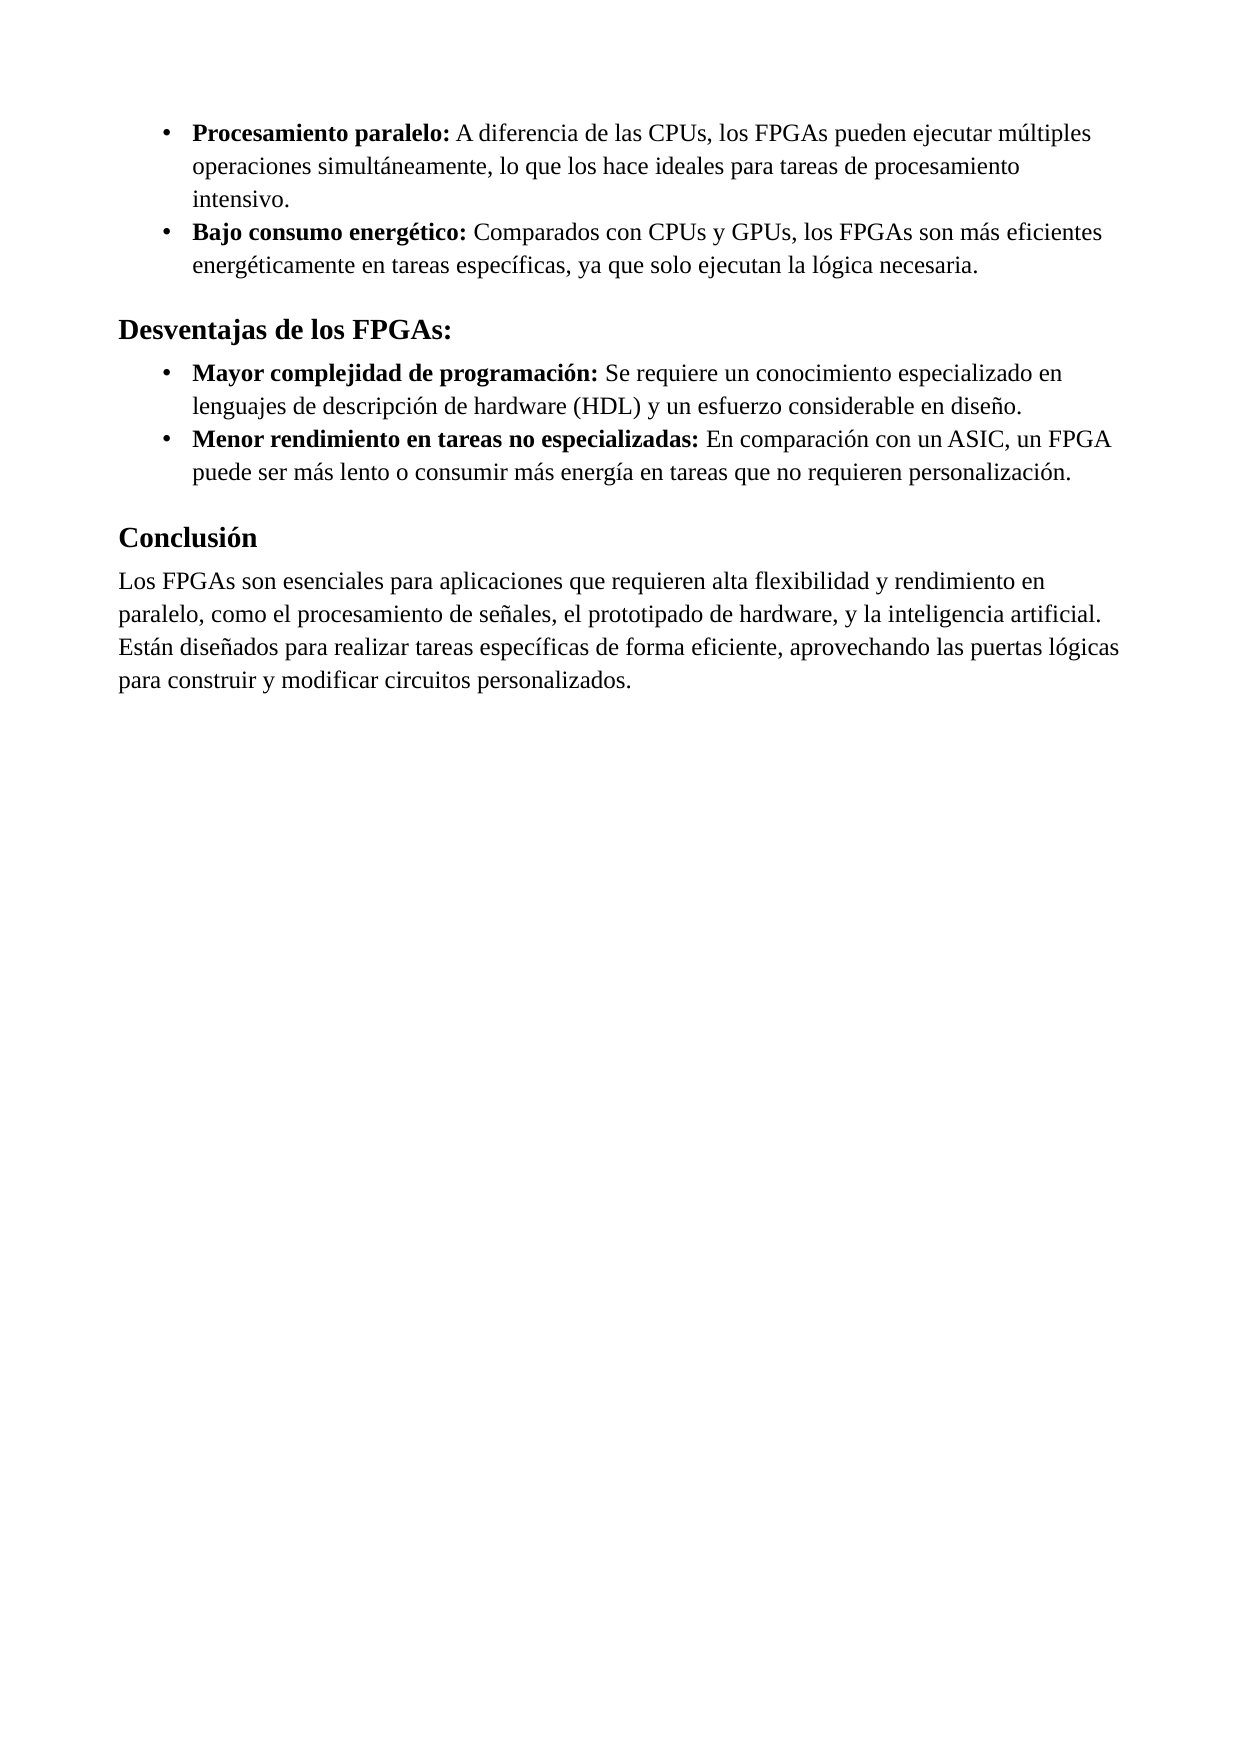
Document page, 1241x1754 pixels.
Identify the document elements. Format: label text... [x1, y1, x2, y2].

list Procesamiento paralelo: A diferencia de las CPUs, los FPGAs pueden ejecutar múltiples operaciones simultáneamente, lo que los hace ideales para tareas de procesamiento intensivo. [162, 118, 1122, 213]
list Mayor complejidad de programación: Se requiere un conocimiento especializado en lenguajes de descripción de hardware (HDL) y un esfuerzo considerable en diseño. [162, 358, 1122, 420]
list Menor rendimiento en tareas no especializadas: En comparación con un ASIC, un FPGA puede ser más lento o consumir más energía en tareas que no requieren personalización. [162, 424, 1122, 486]
subtitle Conclusión [118, 520, 1122, 553]
subtitle Desventajas de los FPGAs: [118, 312, 1122, 346]
list Bajo consumo energético: Comparados con CPUs y GPUs, los FPGAs son más eficientes energéticamente en tareas específicas, ya que solo ejecutan la lógica necesaria. [162, 217, 1122, 279]
text Los FPGAs son esenciales para aplicaciones que requieren alta flexibilidad y rendimiento en paralelo, como el procesamiento de señales, el prototipado de hardware, y la inteligencia artificial. Están diseñados para realizar tareas específicas de forma eficiente, aprovechando las puertas lógicas para construir y modificar circuitos personalizados. [118, 566, 1122, 693]
